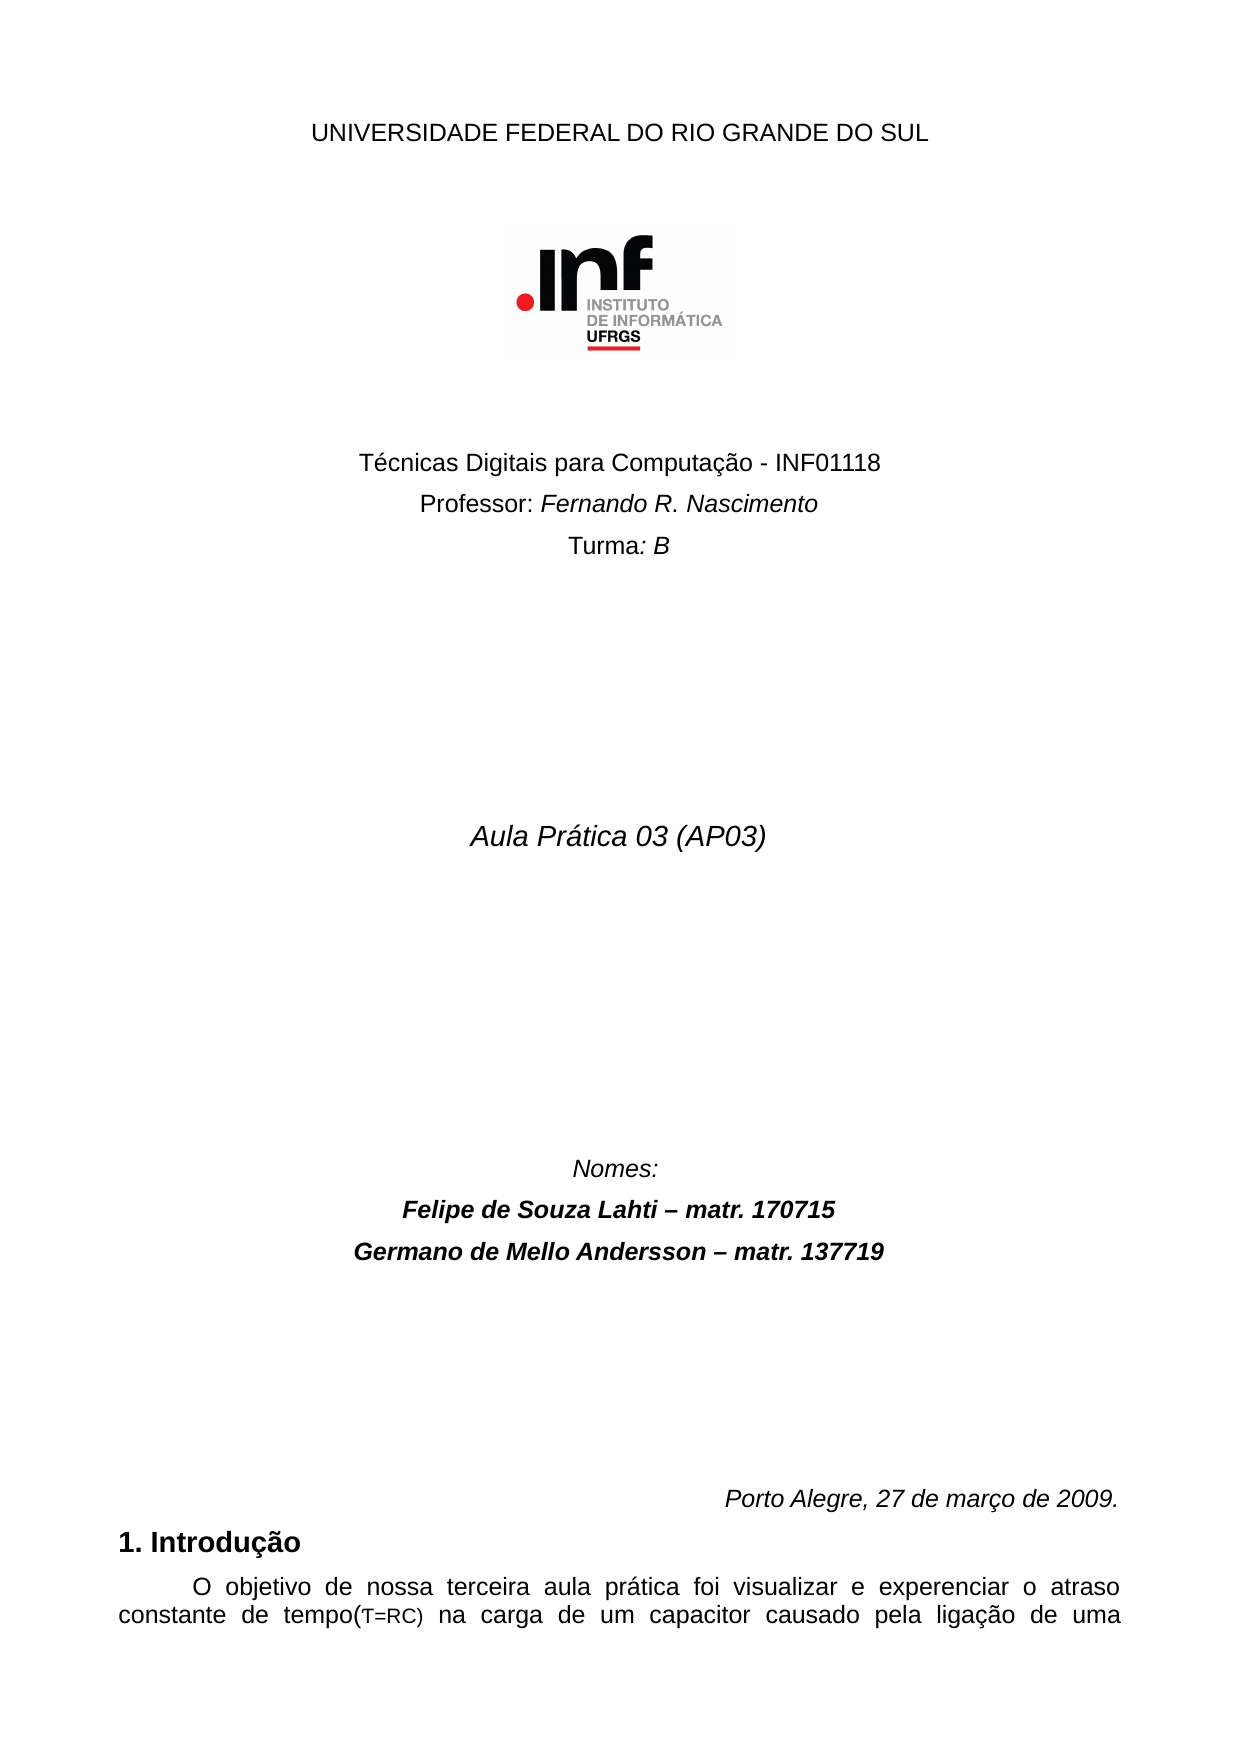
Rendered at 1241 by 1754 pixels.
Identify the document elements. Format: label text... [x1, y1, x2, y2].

text Turma: B [118, 531, 1122, 559]
picture [504, 226, 736, 360]
text UNIVERSIDADE FEDERAL DO RIO GRANDE DO SUL [118, 118, 1122, 147]
text Nomes: [118, 1154, 1122, 1183]
text Professor: Fernando R. Nascimento [118, 489, 1122, 518]
text O objetivo de nossa terceira aula prática foi visualizar e experenciar o atraso constante de tempo(Ƭ=RC) na carga de um capacitor causado pela ligação de uma [118, 1571, 1122, 1629]
text Felipe de Souza Lahti – matr. 170715 [118, 1195, 1122, 1224]
text 1. Introdução [118, 1525, 1122, 1559]
text Germano de Mello Andersson – matr. 137719 [118, 1237, 1122, 1265]
text Aula Prática 03 (AP03) [118, 819, 1122, 853]
text Técnicas Digitais para Computação - INF01118 [118, 448, 1122, 477]
text Porto Alegre, 27 de março de 2009. [118, 1484, 1122, 1513]
